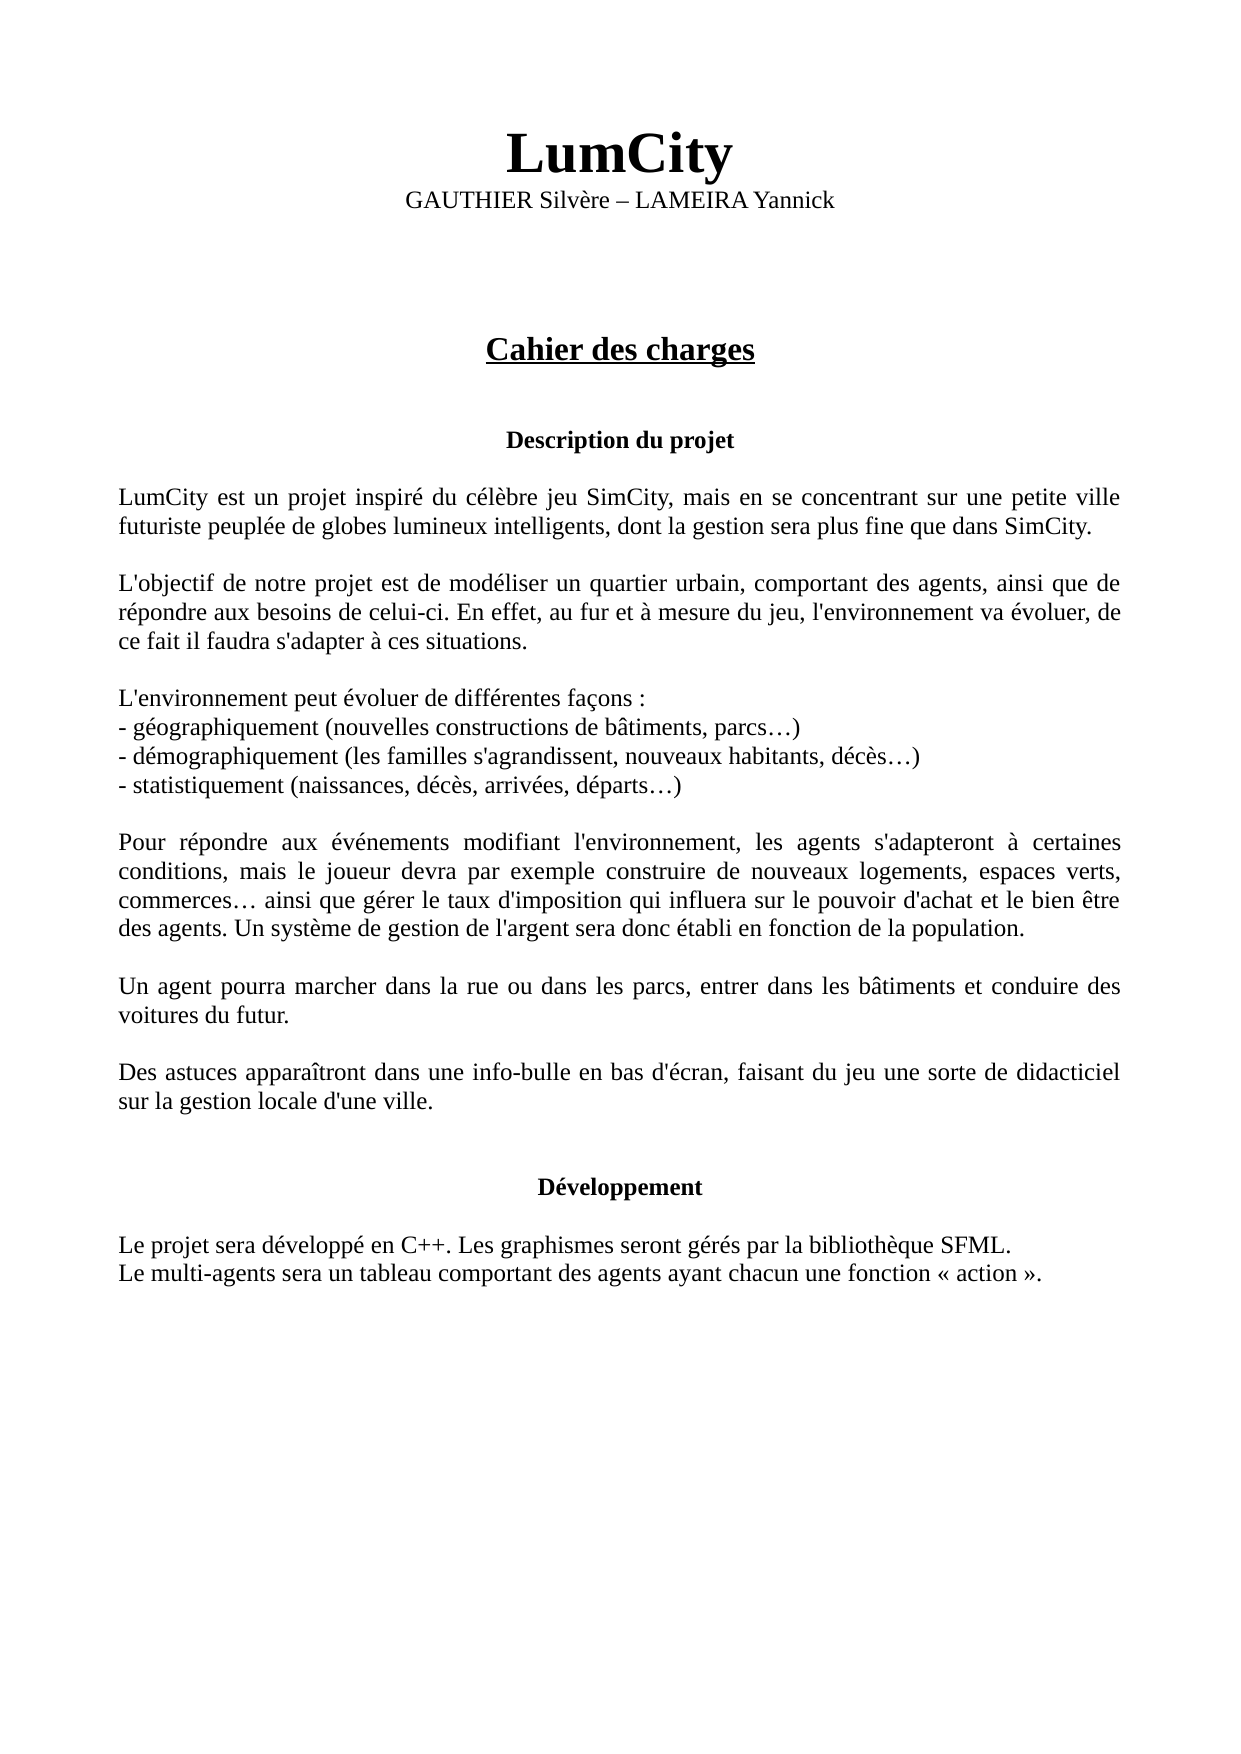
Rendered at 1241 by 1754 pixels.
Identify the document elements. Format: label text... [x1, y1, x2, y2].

text LumCity [118, 118, 1122, 185]
text Le multi-agents sera un tableau comportant des agents ayant chacun une fonction « action ». [118, 1258, 1122, 1287]
text L'environnement peut évoluer de différentes façons : [118, 683, 1122, 712]
text Un agent pourra marcher dans la rue ou dans les parcs, entrer dans les bâtiments et conduire des voitures du futur. [118, 971, 1122, 1028]
text Des astuces apparaîtront dans une info-bulle en bas d'écran, faisant du jeu une sorte de didacticiel sur la gestion locale d'une ville. [118, 1057, 1122, 1115]
text Développement [118, 1172, 1122, 1201]
text LumCity est un projet inspiré du célèbre jeu SimCity, mais en se concentrant sur une petite ville futuriste peuplée de globes lumineux intelligents, dont la gestion sera plus fine que dans SimCity. [118, 482, 1122, 540]
text Cahier des charges [118, 329, 1122, 367]
text - géographiquement (nouvelles constructions de bâtiments, parcs…) [118, 712, 1122, 741]
text Le projet sera développé en C++. Les graphismes seront gérés par la bibliothèque SFML. [118, 1230, 1122, 1258]
text GAUTHIER Silvère – LAMEIRA Yannick [118, 185, 1122, 214]
text L'objectif de notre projet est de modéliser un quartier urbain, comportant des agents, ainsi que de répondre aux besoins de celui-ci. En effet, au fur et à mesure du jeu, l'environnement va évoluer, de ce fait il faudra s'adapter à ces situations. [118, 568, 1122, 655]
text Description du projet [118, 425, 1122, 453]
text - démographiquement (les familles s'agrandissent, nouveaux habitants, décès…) [118, 741, 1122, 770]
text Pour répondre aux événements modifiant l'environnement, les agents s'adapteront à certaines conditions, mais le joueur devra par exemple construire de nouveaux logements, espaces verts, commerces… ainsi que gérer le taux d'imposition qui influera sur le pouvoir d'achat et le bien être des agents. Un système de gestion de l'argent sera donc établi en fonction de la population. [118, 827, 1122, 942]
text - statistiquement (naissances, décès, arrivées, départs…) [118, 770, 1122, 798]
